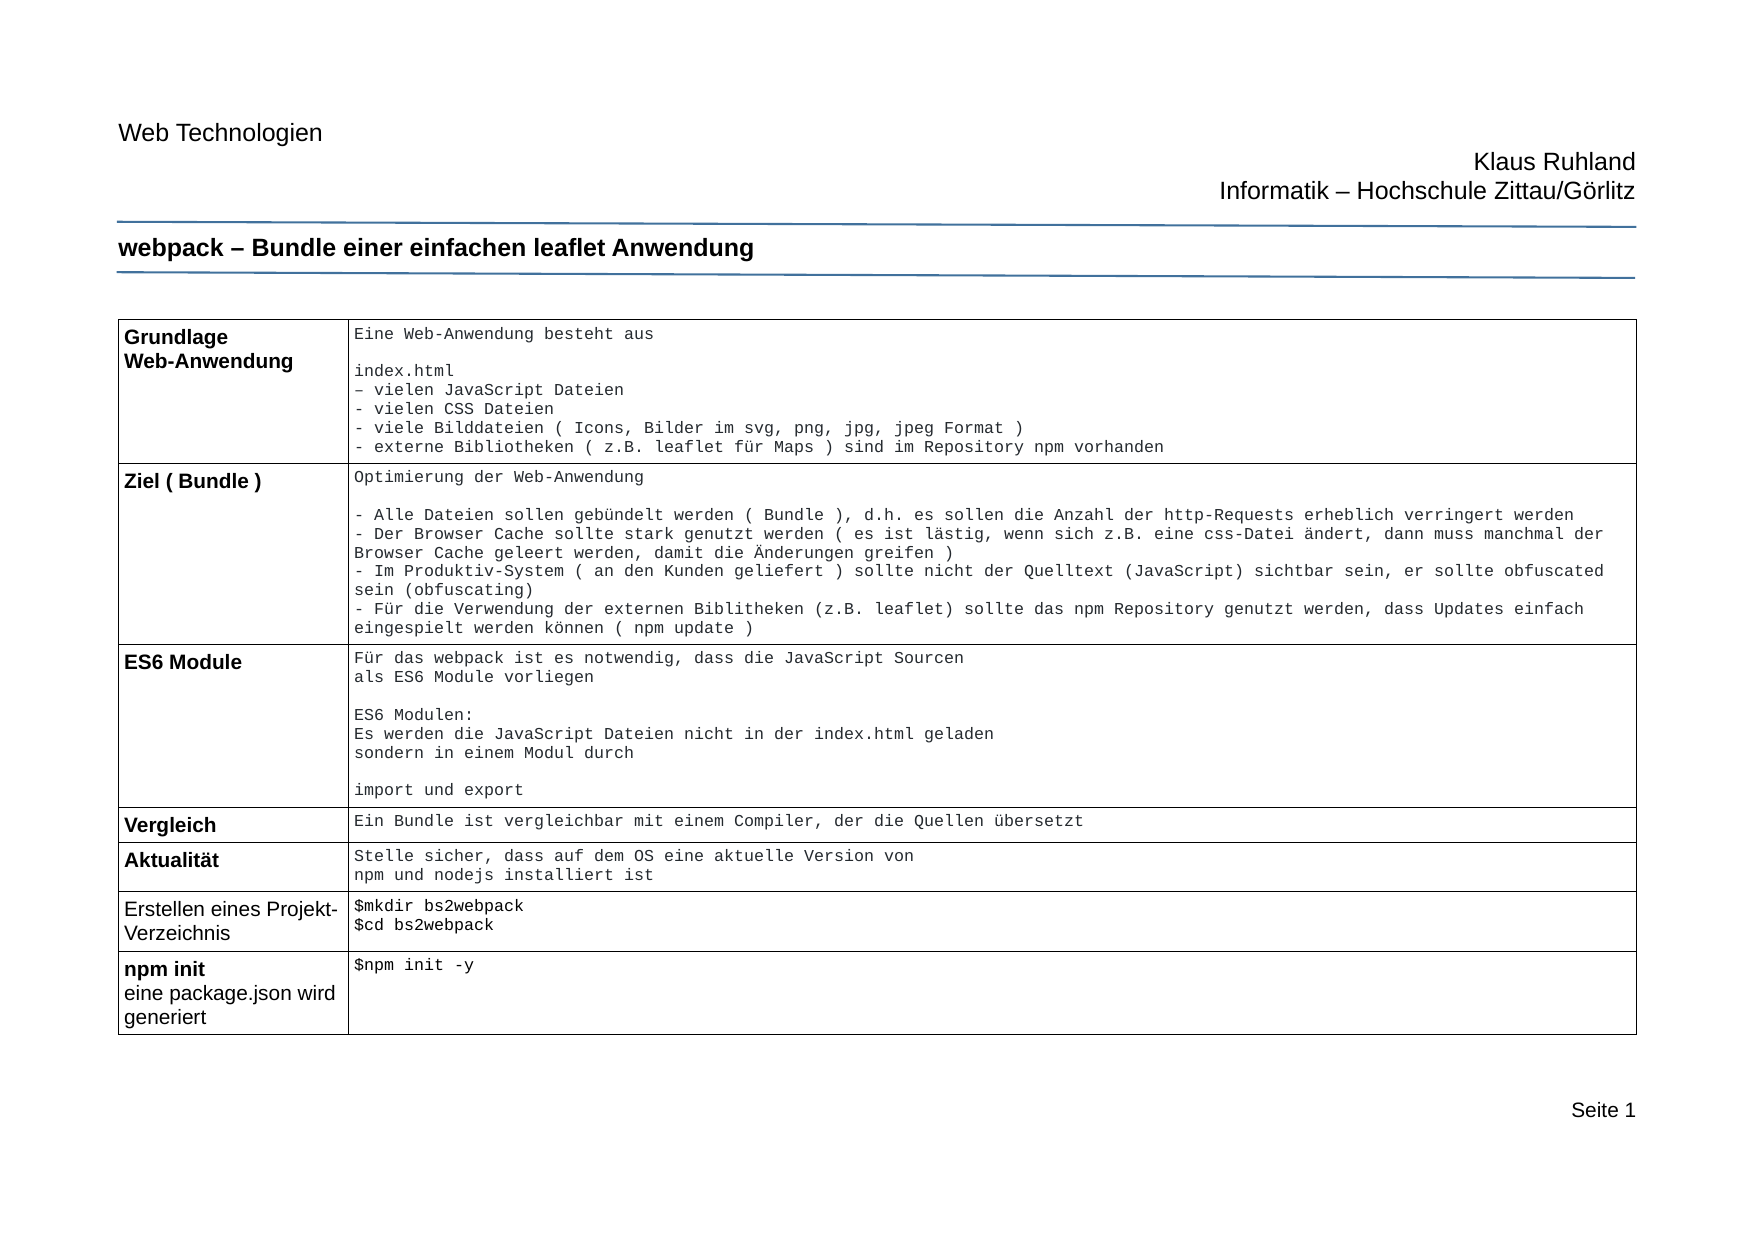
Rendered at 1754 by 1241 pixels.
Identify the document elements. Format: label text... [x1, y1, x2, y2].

table_cell Für das webpack ist es notwendig, dass die JavaScript Sourcen als ES6 Module vorliegen ES6 Modulen: Es werden die JavaScript Dateien nicht in der index.html geladen sondern in einem Modul durch import und export [349, 645, 1636, 807]
table_cell Ziel ( Bundle ) [119, 464, 348, 644]
table_cell Aktualität [119, 843, 348, 891]
table_header Grundlage Web-Anwendung [119, 320, 348, 463]
table_cell Optimierung der Web-Anwendung - Alle Dateien sollen gebündelt werden ( Bundle ), d.h. es sollen die Anzahl der http-Requests erheblich verringert werden - Der Browser Cache sollte stark genutzt werden ( es ist lästig, wenn sich z.B. eine css-Datei ändert, dann muss manchmal der Browser Cache geleert werden, damit die Änderungen greifen ) - Im Produktiv-System ( an den Kunden geliefert ) sollte nicht der Quelltext (JavaScript) sichtbar sein, er sollte obfuscated sein (obfuscating) - Für die Verwendung der externen Biblitheken (z.B. leaflet) sollte das npm Repository genutzt werden, dass Updates einfach eingespielt werden können ( npm update ) [349, 464, 1636, 644]
table_cell $mkdir bs2webpack $cd bs2webpack [349, 892, 1636, 951]
table_header Eine Web-Anwendung besteht aus index.html – vielen JavaScript Dateien - vielen CSS Dateien - viele Bilddateien ( Icons, Bilder im svg, png, jpg, jpeg Format ) - externe Bibliotheken ( z.B. leaflet für Maps ) sind im Repository npm vorhanden [349, 320, 1636, 463]
table_cell Ein Bundle ist vergleichbar mit einem Compiler, der die Quellen übersetzt [349, 808, 1636, 842]
text webpack – Bundle einer einfachen leaflet Anwendung [118, 233, 1636, 262]
table_cell Vergleich [119, 808, 348, 842]
text Web Technologien [118, 118, 1636, 147]
table_cell $npm init -y [349, 952, 1636, 1034]
table_cell Stelle sicher, dass auf dem OS eine aktuelle Version von npm und nodejs installiert ist [349, 843, 1636, 891]
text Informatik – Hochschule Zittau/Görlitz [118, 176, 1636, 204]
text Klaus Ruhland [118, 147, 1636, 176]
table_cell npm init eine package.json wird generiert [119, 952, 348, 1034]
table_cell Erstellen eines Projekt-Verzeichnis [119, 892, 348, 951]
table_cell ES6 Module [119, 645, 348, 807]
